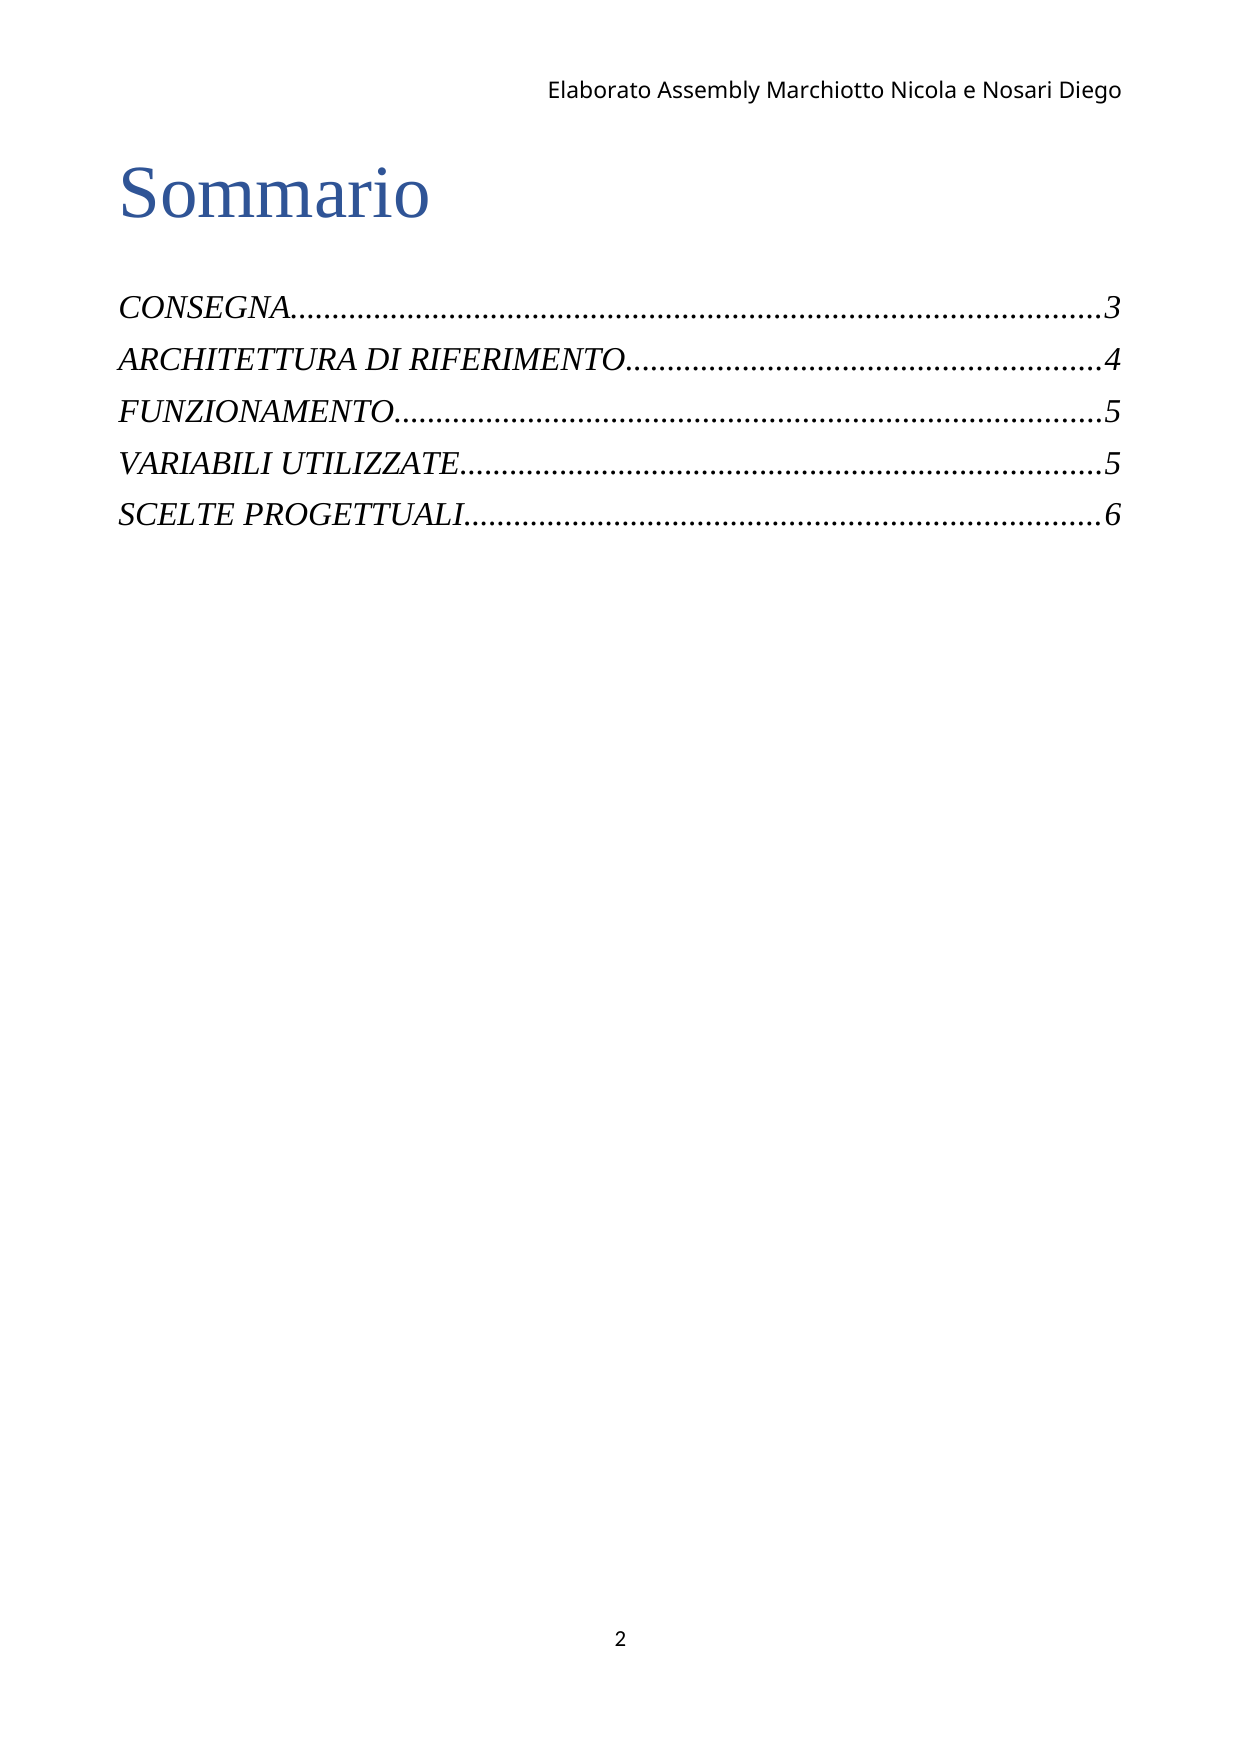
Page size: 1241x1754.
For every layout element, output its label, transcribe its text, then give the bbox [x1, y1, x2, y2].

text FUNZIONAMENTO 5 [118, 391, 1122, 429]
text VARIABILI UTILIZZATE 5 [118, 443, 1122, 481]
text CONSEGNA 3 [118, 288, 1122, 326]
text ARCHITETTURA DI RIFERIMENTO 4 [118, 339, 1122, 378]
subtitle Sommario [118, 148, 1122, 234]
text SCELTE PROGETTUALI 6 [118, 495, 1122, 533]
